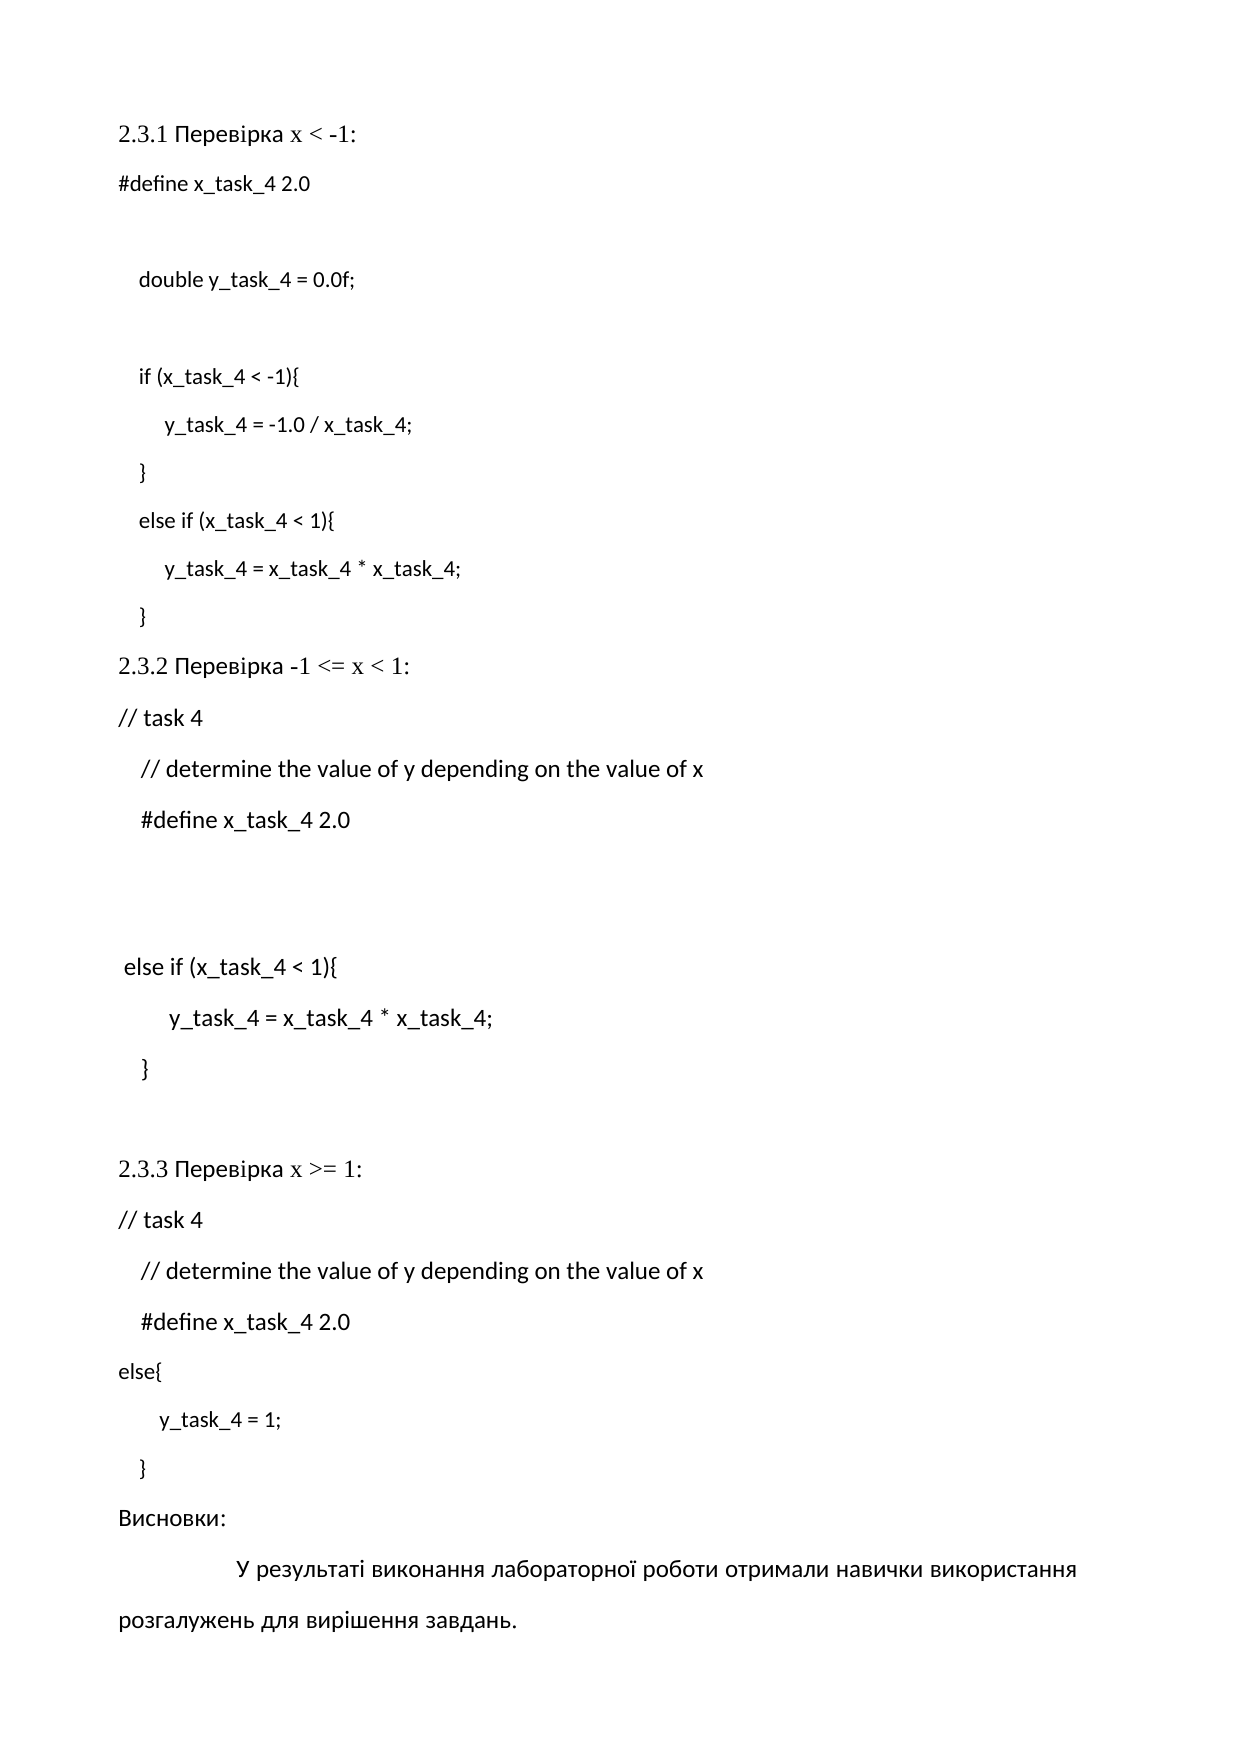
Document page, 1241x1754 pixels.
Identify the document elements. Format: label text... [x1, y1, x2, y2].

text } [118, 1454, 1122, 1482]
text y_task_4 = 1; [118, 1406, 1122, 1434]
text // task 4 [118, 1204, 1122, 1234]
text y_task_4 = x_task_4 * x_task_4; [118, 1002, 1122, 1033]
text // task 4 [118, 702, 1122, 732]
text } [118, 602, 1122, 630]
text #define x_task_4 2.0 [118, 169, 1122, 197]
text if (x_task_4 < -1){ [118, 362, 1122, 390]
text } [118, 458, 1122, 486]
text double y_task_4 = 0.0f; [118, 266, 1122, 293]
text y_task_4 = -1.0 / x_task_4; [118, 410, 1122, 438]
text else{ [118, 1357, 1122, 1386]
text else if (x_task_4 < 1){ [118, 506, 1122, 534]
text y_task_4 = x_task_4 * x_task_4; [118, 554, 1122, 582]
text розгалужень для вирішення завдань. [118, 1604, 1122, 1635]
text } [118, 1054, 1122, 1084]
text // determine the value of y depending on the value of x [118, 1255, 1122, 1286]
text // determine the value of y depending on the value of x [118, 753, 1122, 783]
text Висновки: [118, 1502, 1122, 1532]
text 2.3.3 Перевiрка x >= 1: [118, 1153, 1122, 1183]
text #define x_task_4 2.0 [118, 1306, 1122, 1337]
text 2.3.2 Перевiрка -1 <= x < 1: [118, 651, 1122, 681]
text #define x_task_4 2.0 [118, 804, 1122, 834]
text 2.3.1 Перевiрка x < -1: [118, 118, 1122, 149]
text else if (x_task_4 < 1){ [118, 951, 1122, 982]
text У результаті виконання лабораторної роботи отримали навички використання [118, 1553, 1122, 1583]
